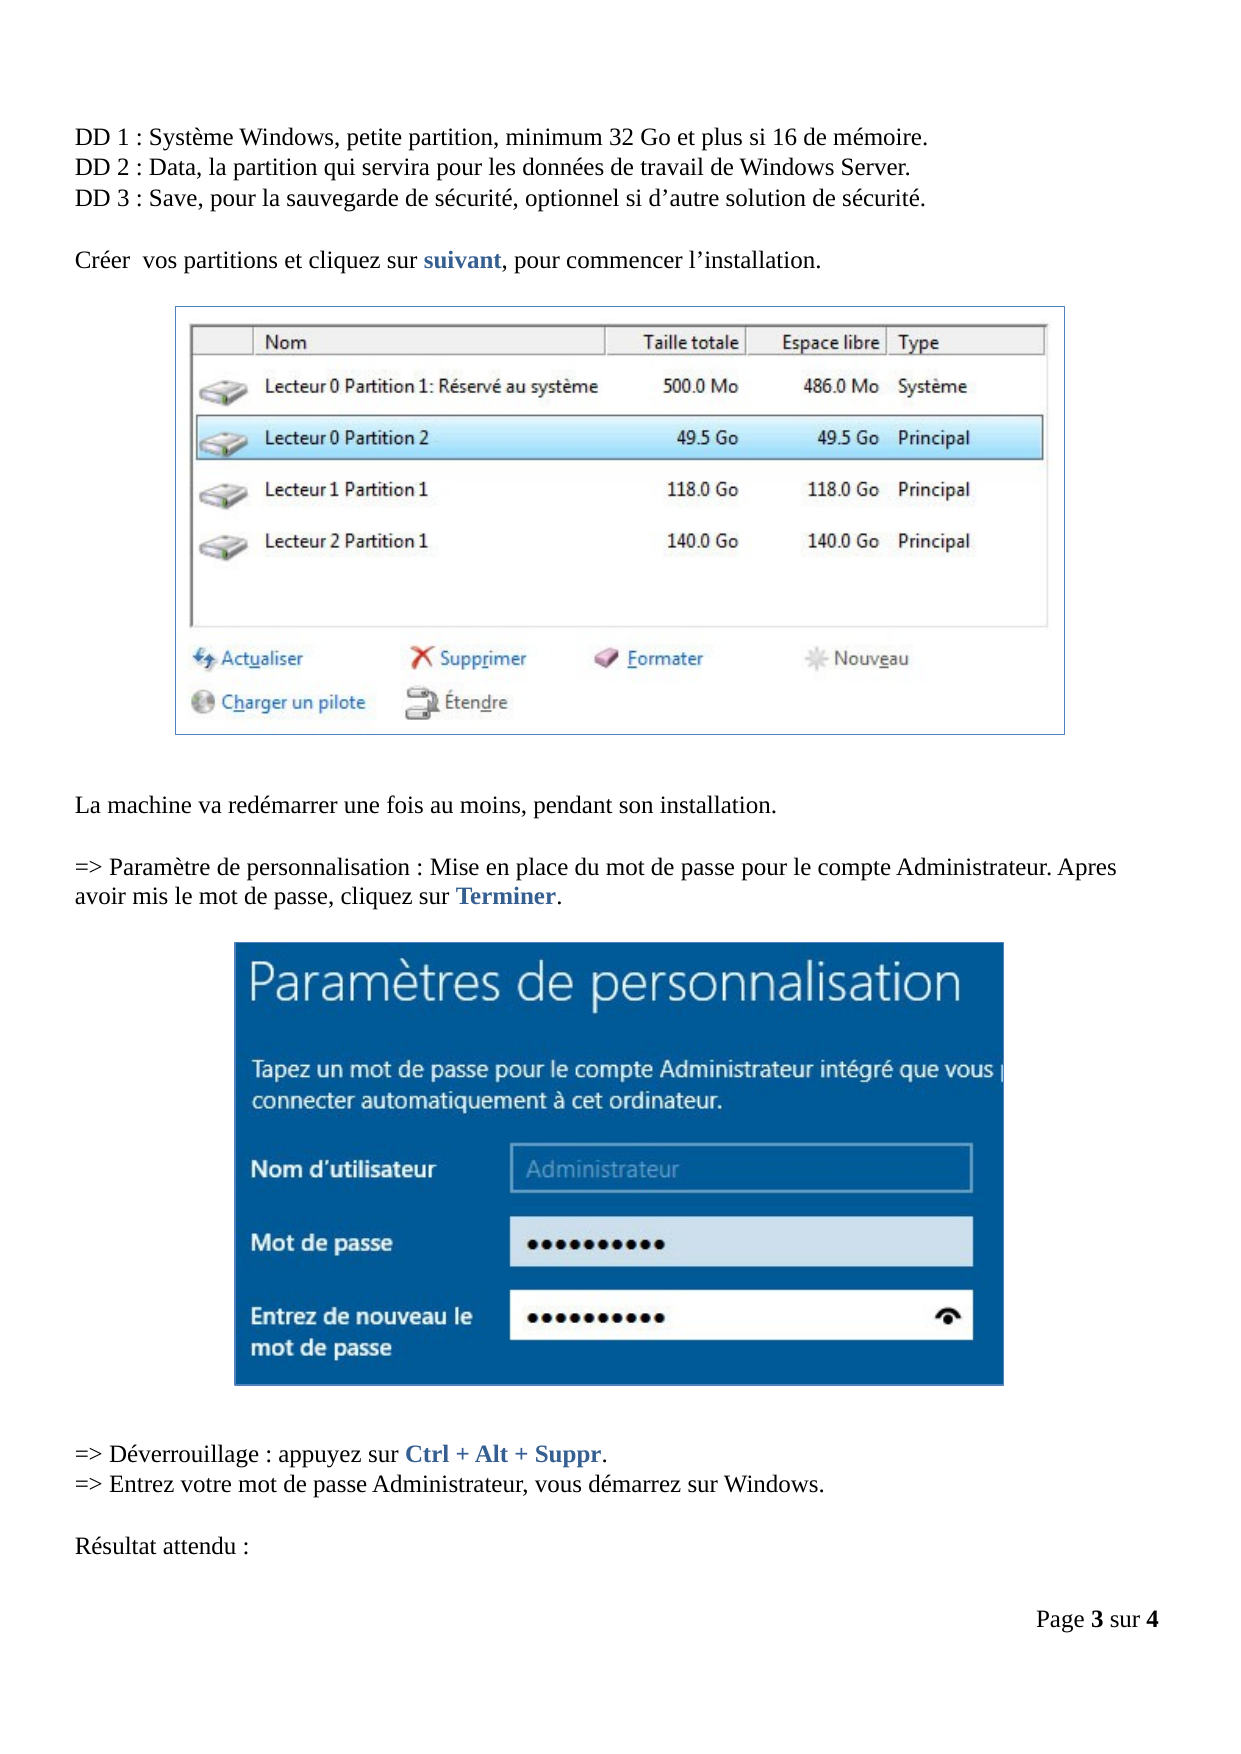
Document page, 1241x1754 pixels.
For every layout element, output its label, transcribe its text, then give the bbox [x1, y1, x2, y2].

text La machine va redémarrer une fois au moins, pendant son installation. [74, 790, 1164, 819]
text => Entrez votre mot de passe Administrateur, vous démarrez sur Windows. [74, 1469, 1164, 1498]
text Créer vos partitions et cliquez sur suivant, pour commencer l’installation. [74, 245, 1164, 274]
text DD 1 : Système Windows, petite partition, minimum 32 Go et plus si 16 de mémoire. [74, 122, 1164, 150]
text DD 3 : Save, pour la sauvegarde de sécurité, optionnel si d’autre solution de sécurité. [74, 183, 1164, 212]
text Résultat attendu : [74, 1531, 1164, 1560]
text DD 2 : Data, la partition qui servira pour les données de travail de Windows Server. [74, 152, 1164, 181]
text => Déverrouillage : appuyez sur Ctrl + Alt + Suppr. [74, 1439, 1164, 1467]
text => Paramètre de personnalisation : Mise en place du mot de passe pour le compte Administrateur. Apres avoir mis le mot de passe, cliquez sur Terminer. [74, 852, 1164, 910]
